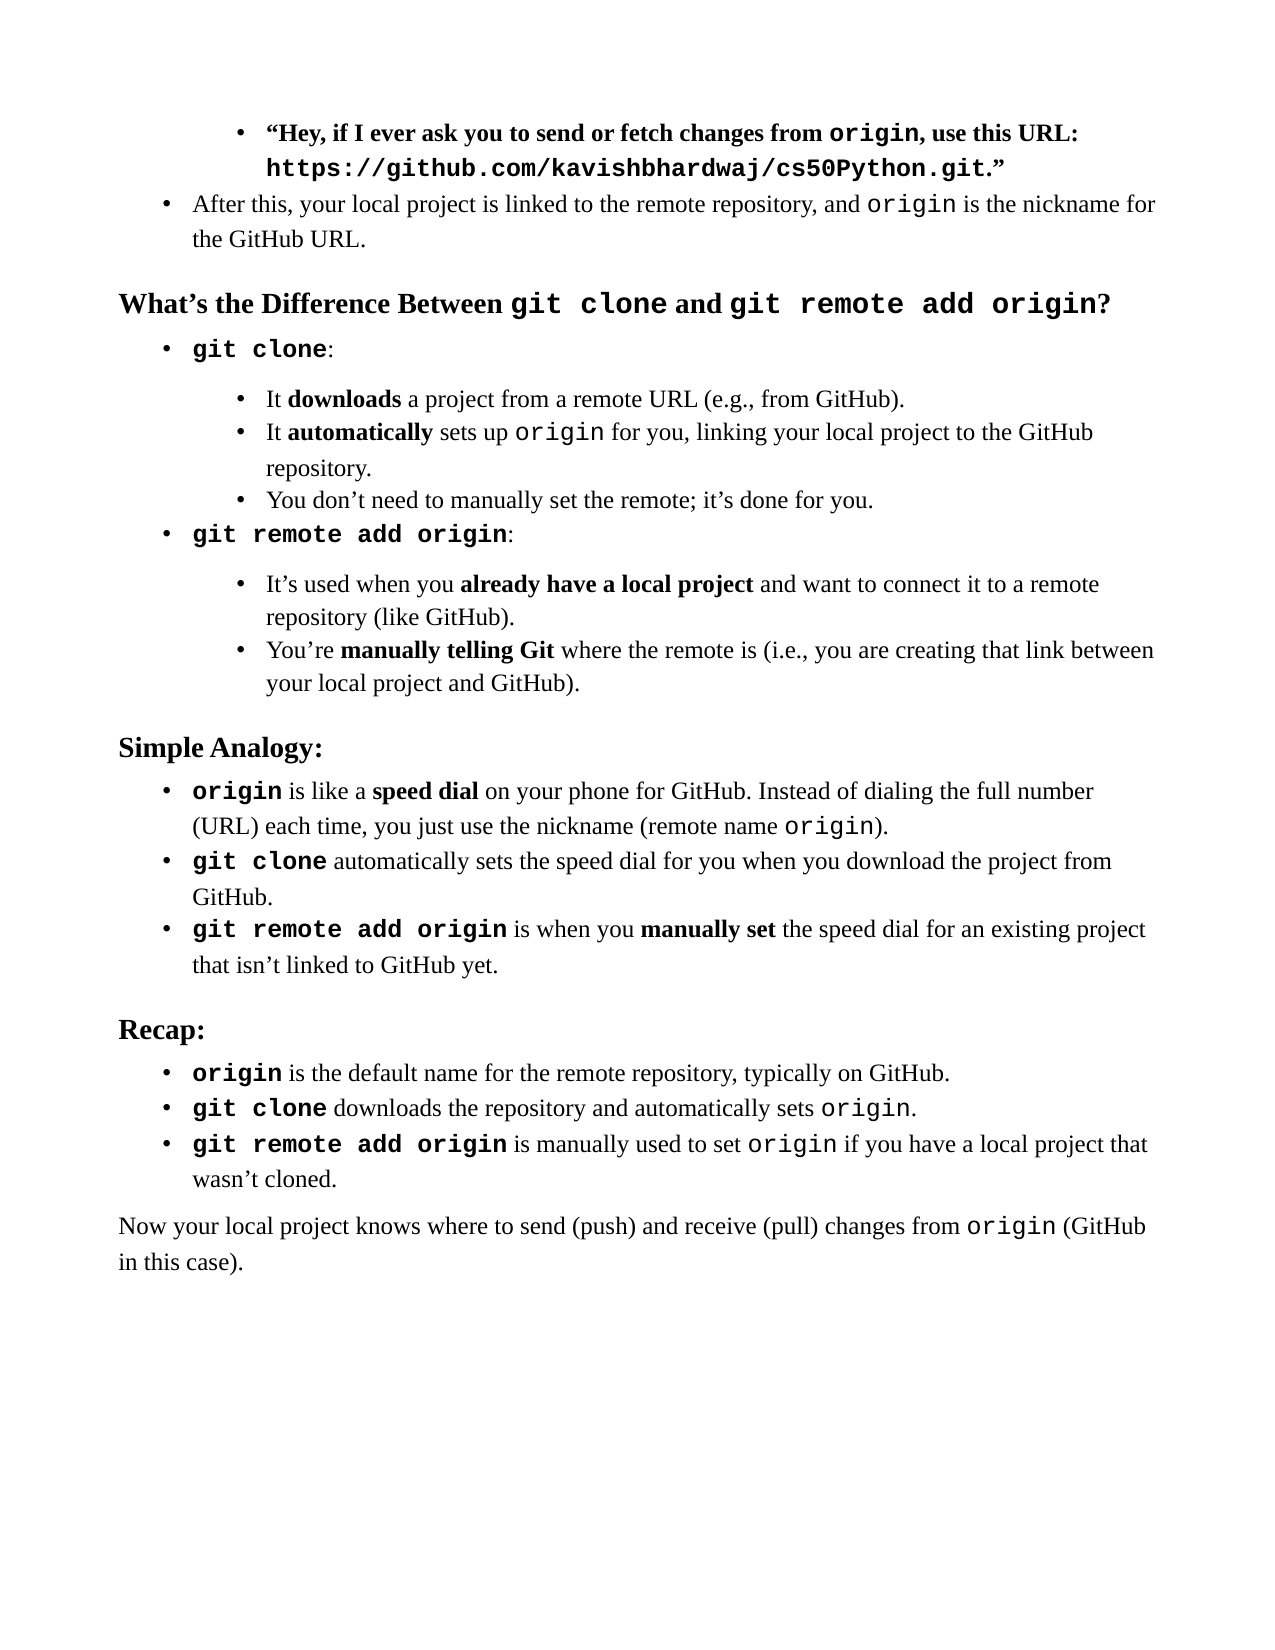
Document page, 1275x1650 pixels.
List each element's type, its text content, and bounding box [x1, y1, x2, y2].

list It automatically sets up origin for you, linking your local project to the GitHub repository. [236, 417, 1157, 481]
list “Hey, if I ever ask you to send or fetch changes from origin, use this URL: https://github.com/kavishbhardwaj/cs50Python.git.” [236, 118, 1157, 184]
list It downloads a project from a remote URL (e.g., from GitHub). [236, 384, 1157, 413]
list git remote add origin: [162, 519, 1157, 549]
list After this, your local project is linked to the remote repository, and origin is the nickname for the GitHub URL. [162, 189, 1157, 252]
list You’re manually telling Git where the remote is (i.e., you are creating that link between your local project and GitHub). [236, 635, 1157, 696]
list git remote add origin is when you manually set the speed dial for an existing project that isn’t linked to GitHub yet. [162, 914, 1157, 978]
list git clone automatically sets the speed dial for you when you download the project from GitHub. [162, 846, 1157, 910]
list origin is the default name for the remote repository, typically on GitHub. [162, 1058, 1157, 1089]
text Now your local project knows where to send (push) and receive (pull) changes from origin (GitHub in this case). [118, 1211, 1157, 1275]
list git remote add origin is manually used to set origin if you have a local project that wasn’t cloned. [162, 1129, 1157, 1193]
subtitle What’s the Difference Between git clone and git remote add origin? [118, 286, 1157, 322]
list git clone downloads the repository and automatically sets origin. [162, 1093, 1157, 1124]
list origin is like a speed dial on your phone for GitHub. Instead of dialing the full number (URL) each time, you just use the nickname (remote name origin). [162, 776, 1157, 842]
list git clone: [162, 334, 1157, 365]
subtitle Simple Analogy: [118, 730, 1157, 763]
list It’s used when you already have a local project and want to connect it to a remote repository (like GitHub). [236, 569, 1157, 630]
subtitle Recap: [118, 1012, 1157, 1045]
list You don’t need to manually set the remote; it’s done for you. [236, 486, 1157, 514]
